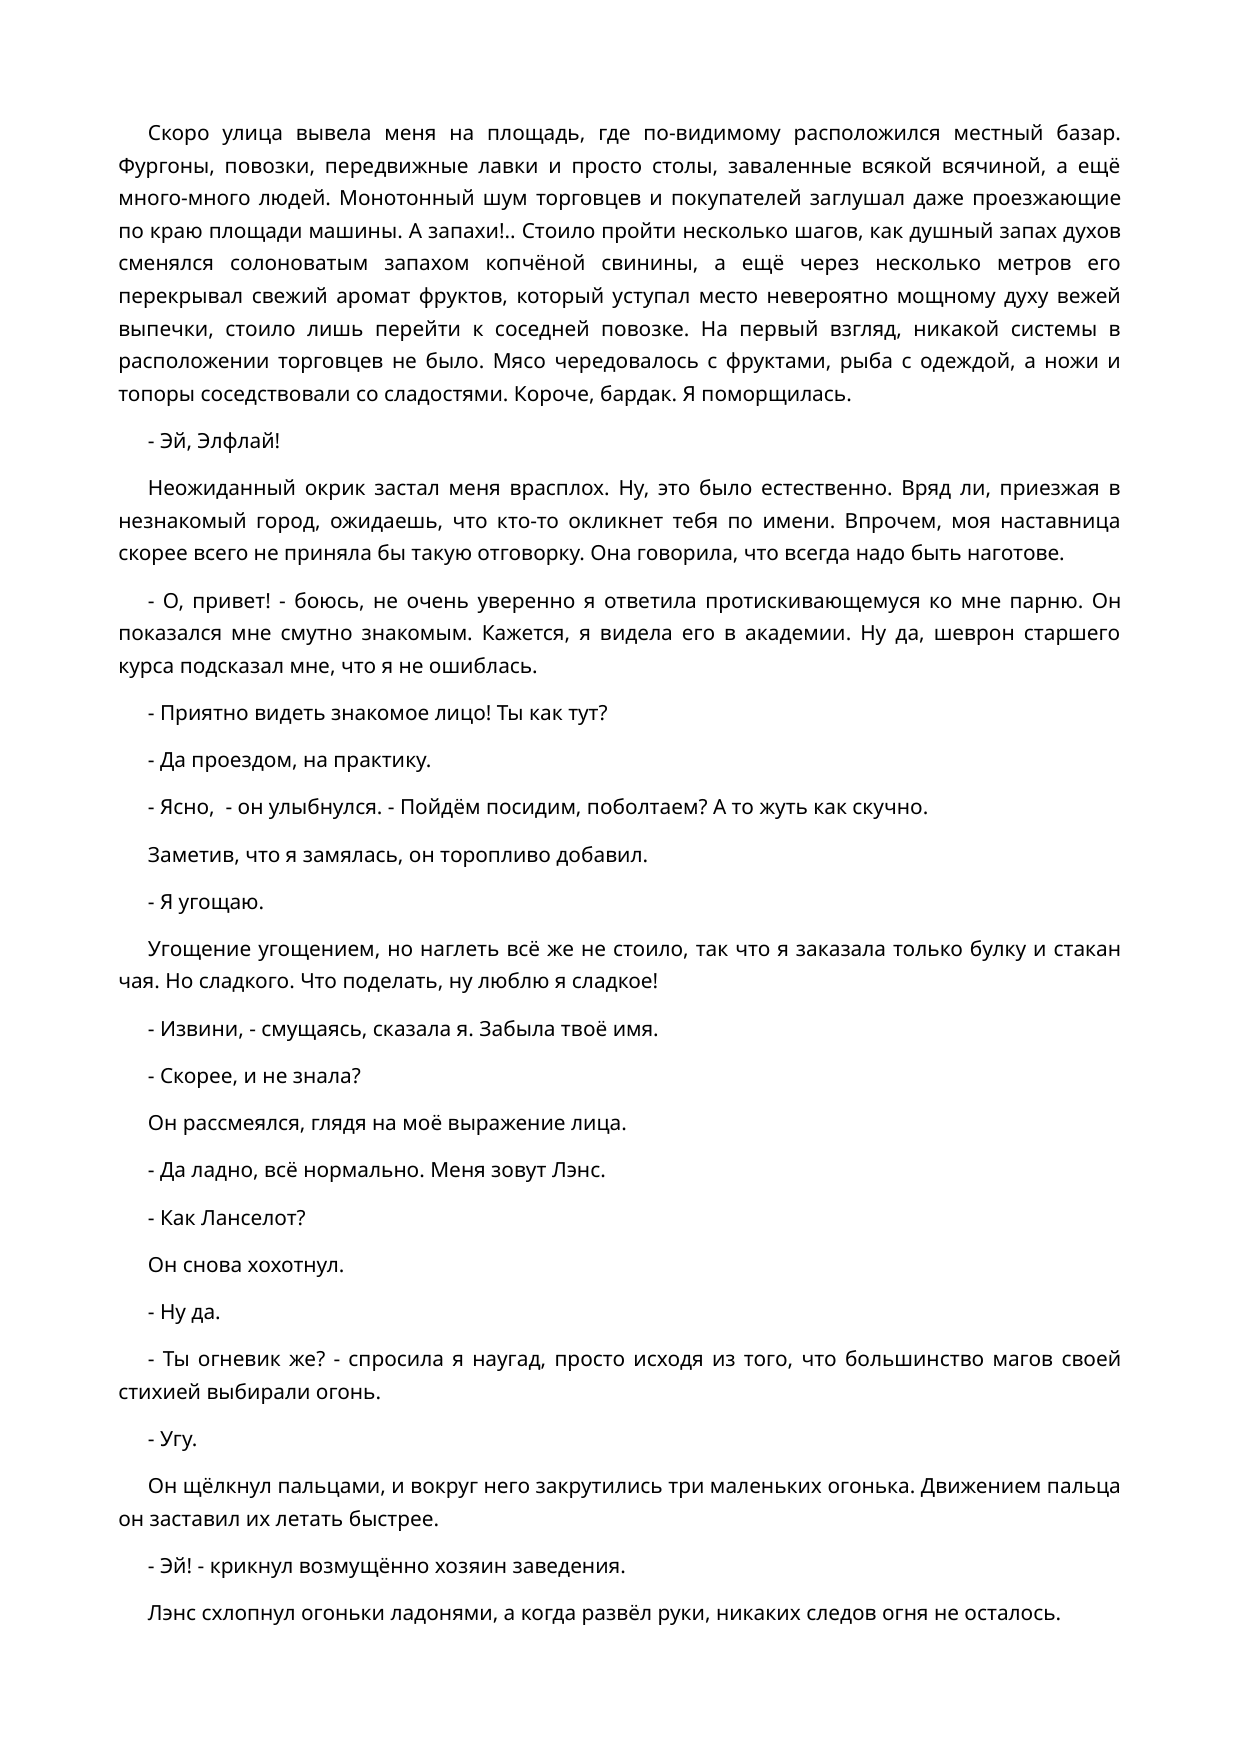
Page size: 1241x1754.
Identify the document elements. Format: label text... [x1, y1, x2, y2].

text - Ясно, - он улыбнулся. - Пойдём посидим, поболтаем? А то жуть как скучно. [118, 792, 1122, 821]
text - Приятно видеть знакомое лицо! Ты как тут? [118, 698, 1122, 727]
text - Как Ланселот? [118, 1203, 1122, 1231]
text - Ты огневик же? - спросила я наугад, просто исходя из того, что большинство магов своей стихией выбирали огонь. [118, 1344, 1122, 1405]
text - Эй, Элфлай! [118, 426, 1122, 454]
text Он снова хохотнул. [118, 1250, 1122, 1278]
text Он щёлкнул пальцами, и вокруг него закрутились три маленьких огонька. Движением пальца он заставил их летать быстрее. [118, 1471, 1122, 1532]
text - Эй! - крикнул возмущённо хозяин заведения. [118, 1551, 1122, 1579]
text - Ну да. [118, 1297, 1122, 1325]
text - Да проездом, на практику. [118, 745, 1122, 774]
text - Угу. [118, 1424, 1122, 1452]
text - Извини, - смущаясь, сказала я. Забыла твоё имя. [118, 1014, 1122, 1042]
text Заметив, что я замялась, он торопливо добавил. [118, 840, 1122, 868]
text - Да ладно, всё нормально. Меня зовут Лэнс. [118, 1155, 1122, 1184]
text Угощение угощением, но наглеть всё же не стоило, так что я заказала только булку и стакан чая. Но сладкого. Что поделать, ну люблю я сладкое! [118, 934, 1122, 995]
text - Скорее, и не знала? [118, 1061, 1122, 1089]
text Неожиданный окрик застал меня врасплох. Ну, это было естественно. Вряд ли, приезжая в незнакомый город, ожидаешь, что кто-то окликнет тебя по имени. Впрочем, моя наставница скорее всего не приняла бы такую отговорку. Она говорила, что всегда надо быть наготове. [118, 473, 1122, 567]
text Лэнс схлопнул огоньки ладонями, а когда развёл руки, никаких следов огня не осталось. [118, 1598, 1122, 1627]
text Скоро улица вывела меня на площадь, где по-видимому расположился местный базар. Фургоны, повозки, передвижные лавки и просто столы, заваленные всякой всячиной, а ещё много-много людей. Монотонный шум торговцев и покупателей заглушал даже проезжающие по краю площади машины. А запахи!.. Стоило пройти несколько шагов, как душный запах духов сменялся солоноватым запахом копчёной свинины, а ещё через несколько метров его перекрывал свежий аромат фруктов, который уступал место невероятно мощному духу вежей выпечки, стоило лишь перейти к соседней повозке. На первый взгляд, никакой системы в расположении торговцев не было. Мясо чередовалось с фруктами, рыба с одеждой, а ножи и топоры соседствовали со сладостями. Короче, бардак. Я поморщилась. [118, 118, 1122, 407]
text Он рассмеялся, глядя на моё выражение лица. [118, 1108, 1122, 1137]
text - О, привет! - боюсь, не очень уверенно я ответила протискивающемуся ко мне парню. Он показался мне смутно знакомым. Кажется, я видела его в академии. Ну да, шеврон старшего курса подсказал мне, что я не ошиблась. [118, 586, 1122, 679]
text - Я угощаю. [118, 887, 1122, 915]
